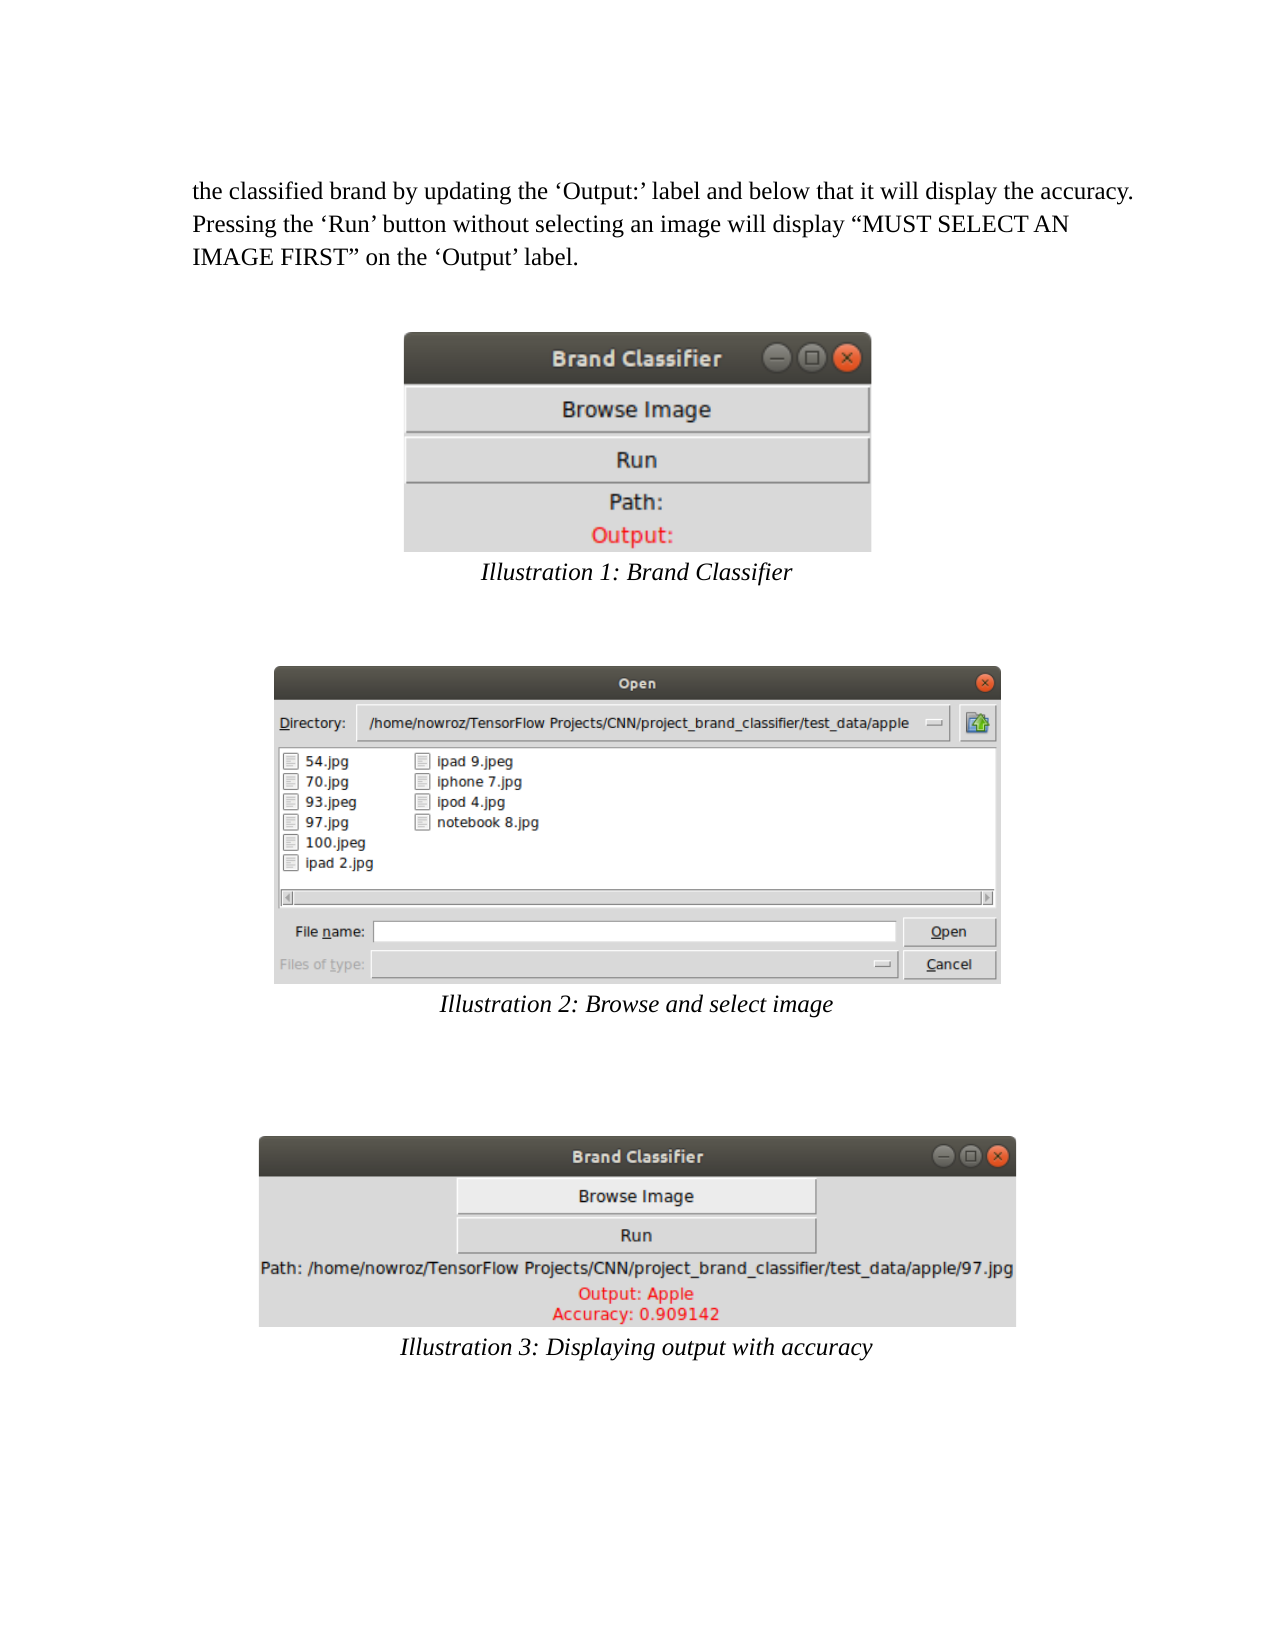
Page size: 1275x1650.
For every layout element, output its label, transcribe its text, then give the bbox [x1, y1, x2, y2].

picture [274, 666, 1001, 984]
picture [258, 1136, 1017, 1327]
text Illustration 3: Displaying output with accuracy [259, 1327, 1016, 1361]
text the classified brand by updating the ‘Output:’ label and below that it will display the accuracy. Pressing the ‘Run’ button without selecting an image will display “MUST SELECT AN IMAGE FIRST” on the ‘Output’ label. [192, 176, 1157, 271]
text Illustration 1: Brand Classifier [404, 552, 871, 586]
text Illustration 2: Browse and select image [274, 984, 1001, 1017]
picture [403, 332, 872, 552]
